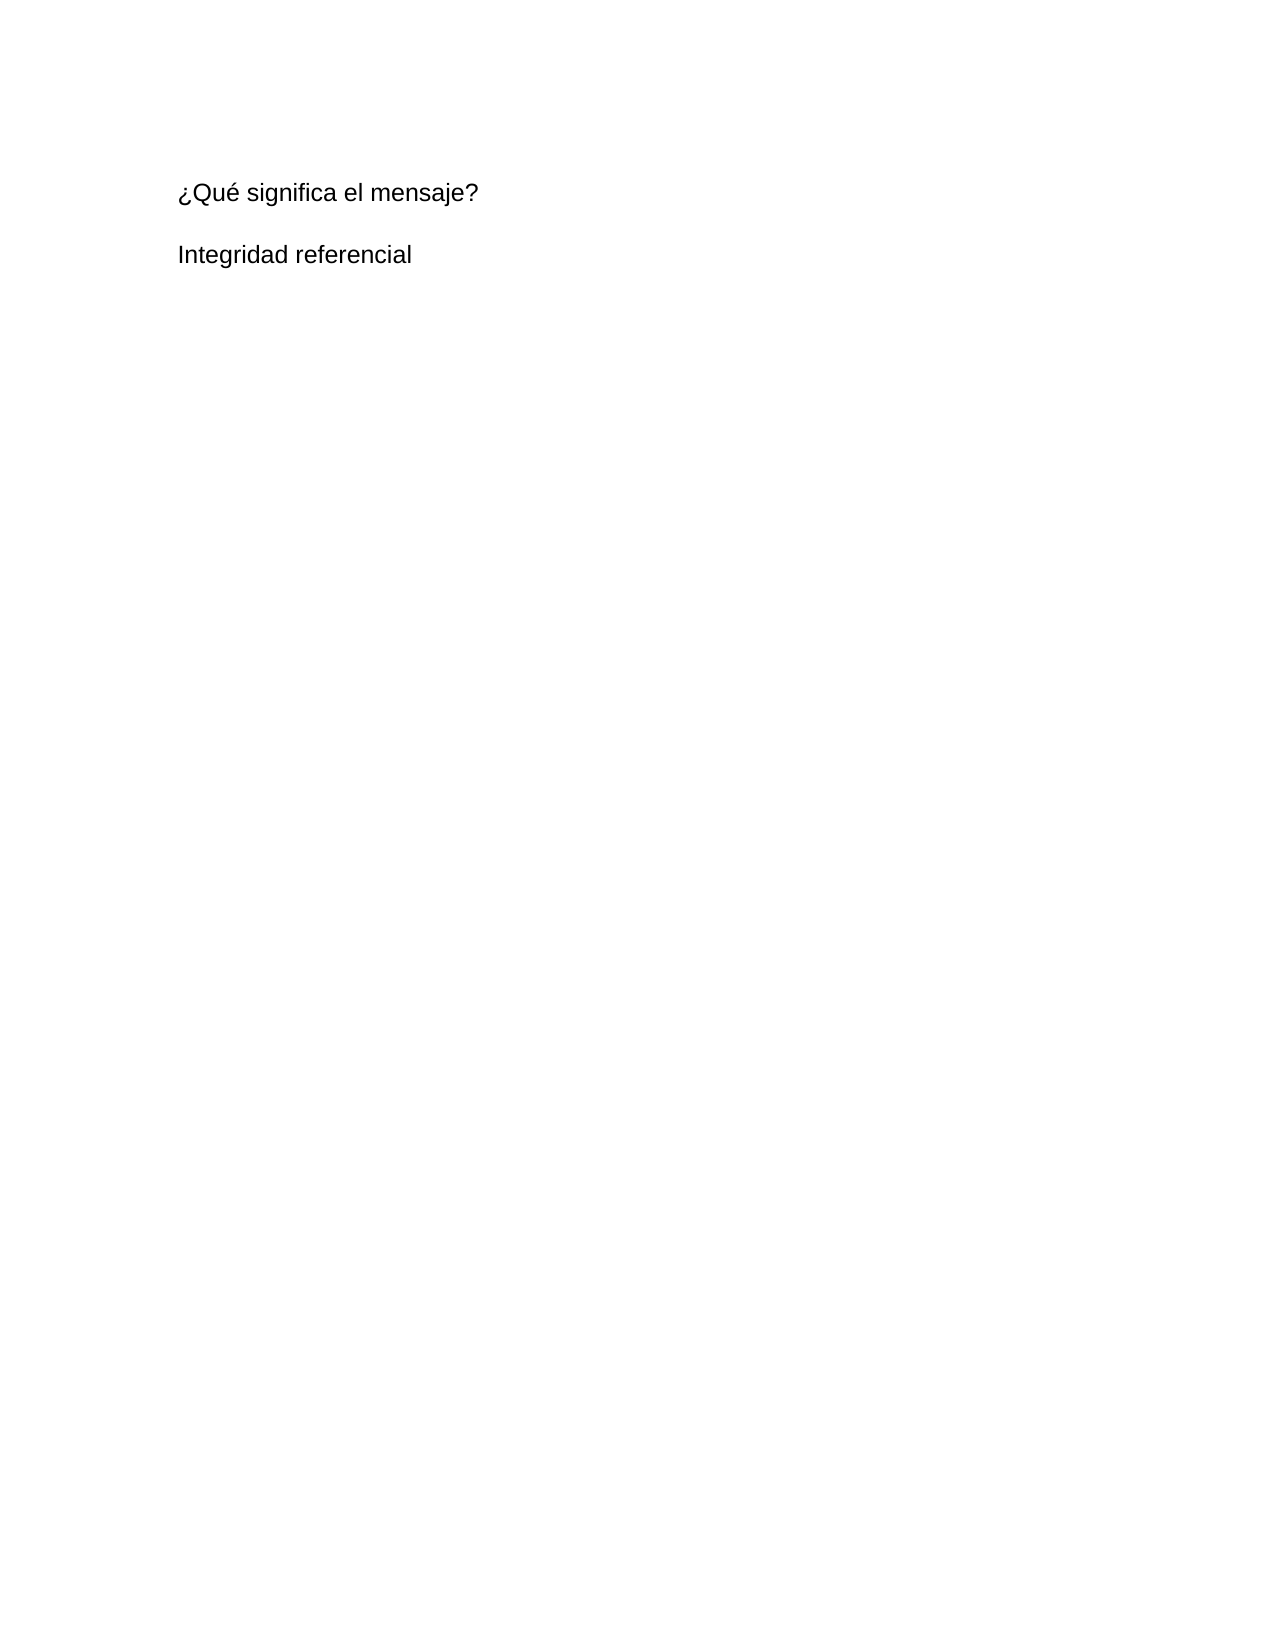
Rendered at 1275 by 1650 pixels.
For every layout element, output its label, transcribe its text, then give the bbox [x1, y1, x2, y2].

text ¿Qué significa el mensaje? Integridad referencial [177, 148, 1098, 268]
